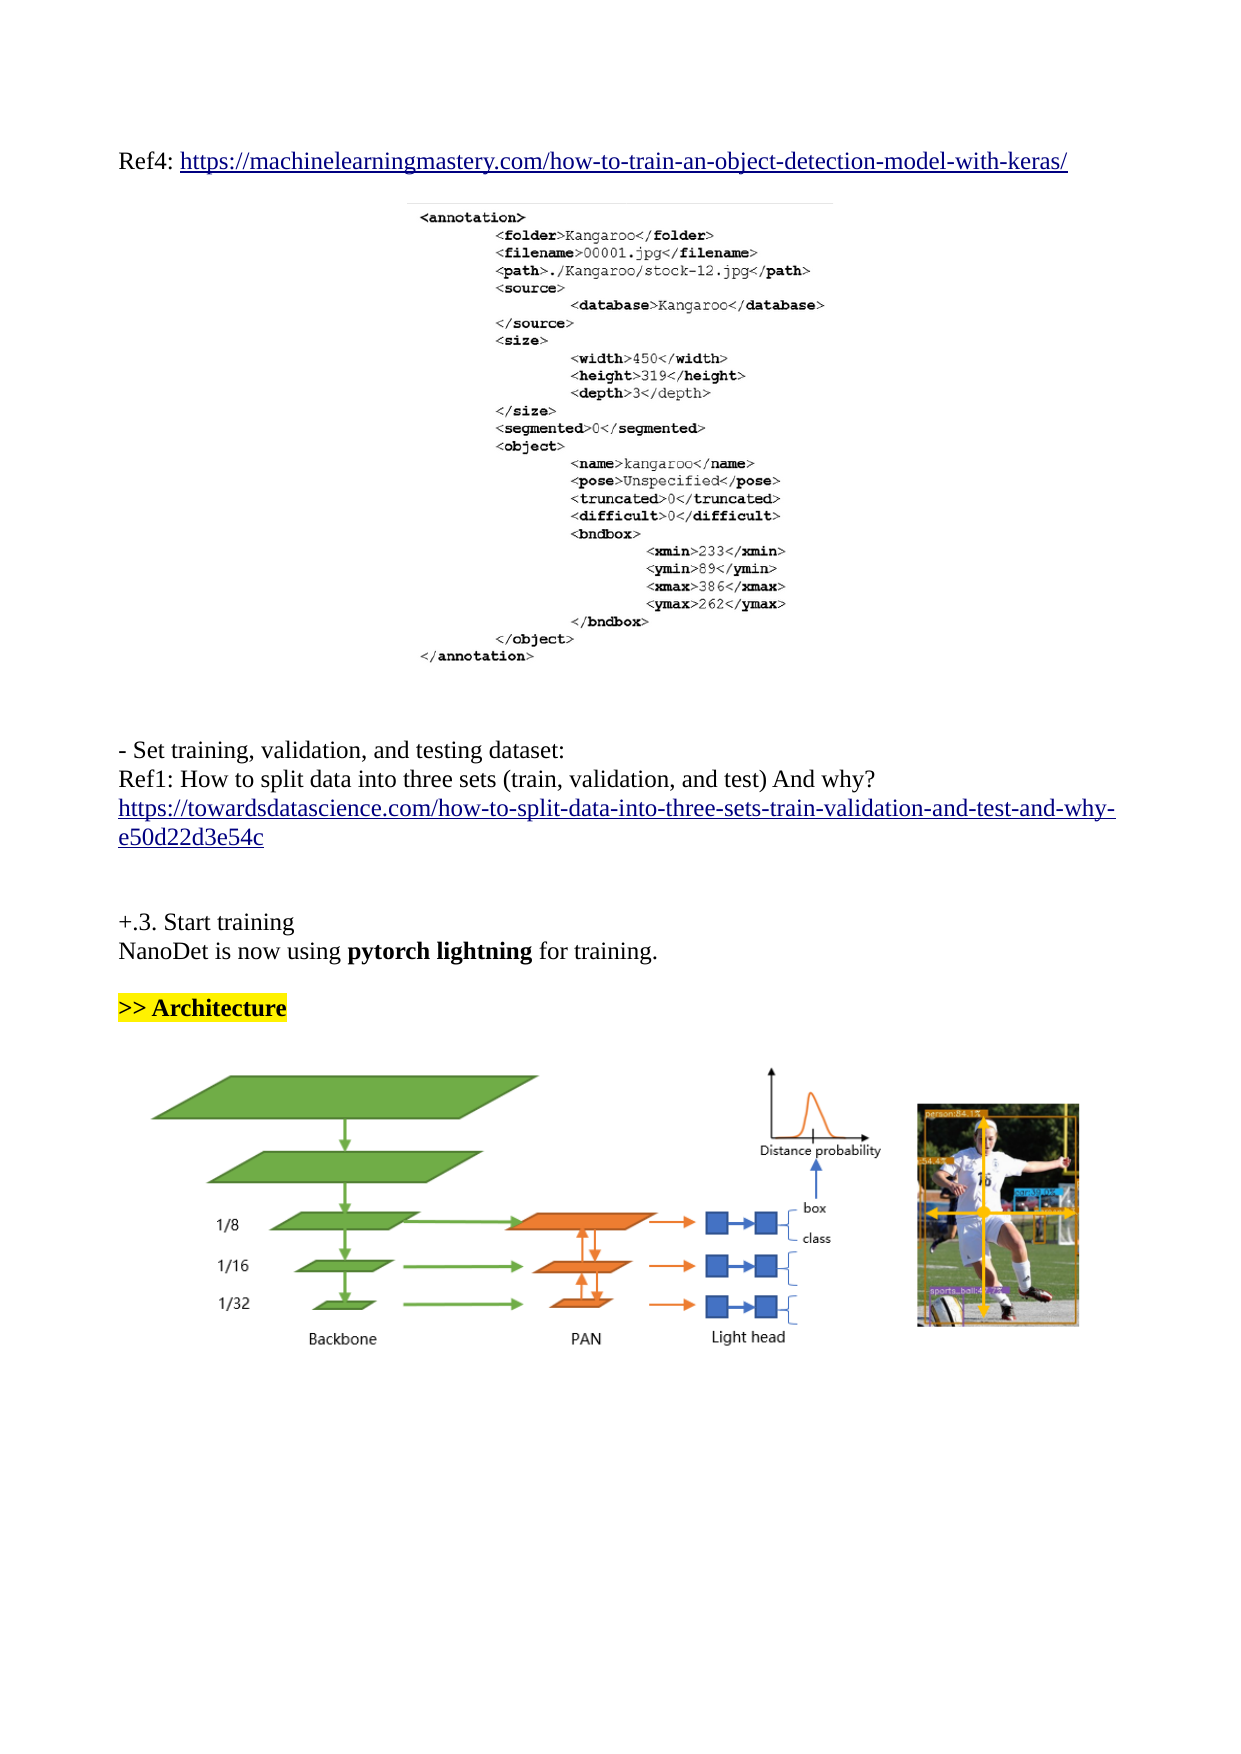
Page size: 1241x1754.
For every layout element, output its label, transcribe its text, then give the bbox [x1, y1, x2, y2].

text NanoDet is now using pytorch lightning for training. [118, 936, 1122, 965]
text Ref1: How to split data into three sets (train, validation, and test) And why? https://towardsdatascience.com/how-to-split-data-into-three-sets-train-validation-and-test-and-why-e50d22d3e54c [118, 764, 1122, 850]
text >> Architecture [118, 993, 1122, 1022]
text Ref4: https://machinelearningmastery.com/how-to-train-an-object-detection-model-with-keras/ [118, 146, 1122, 175]
text +.3. Start training [118, 907, 1122, 936]
picture [407, 203, 834, 679]
text - Set training, validation, and testing dataset: [118, 735, 1122, 764]
picture [118, 1022, 1123, 1377]
